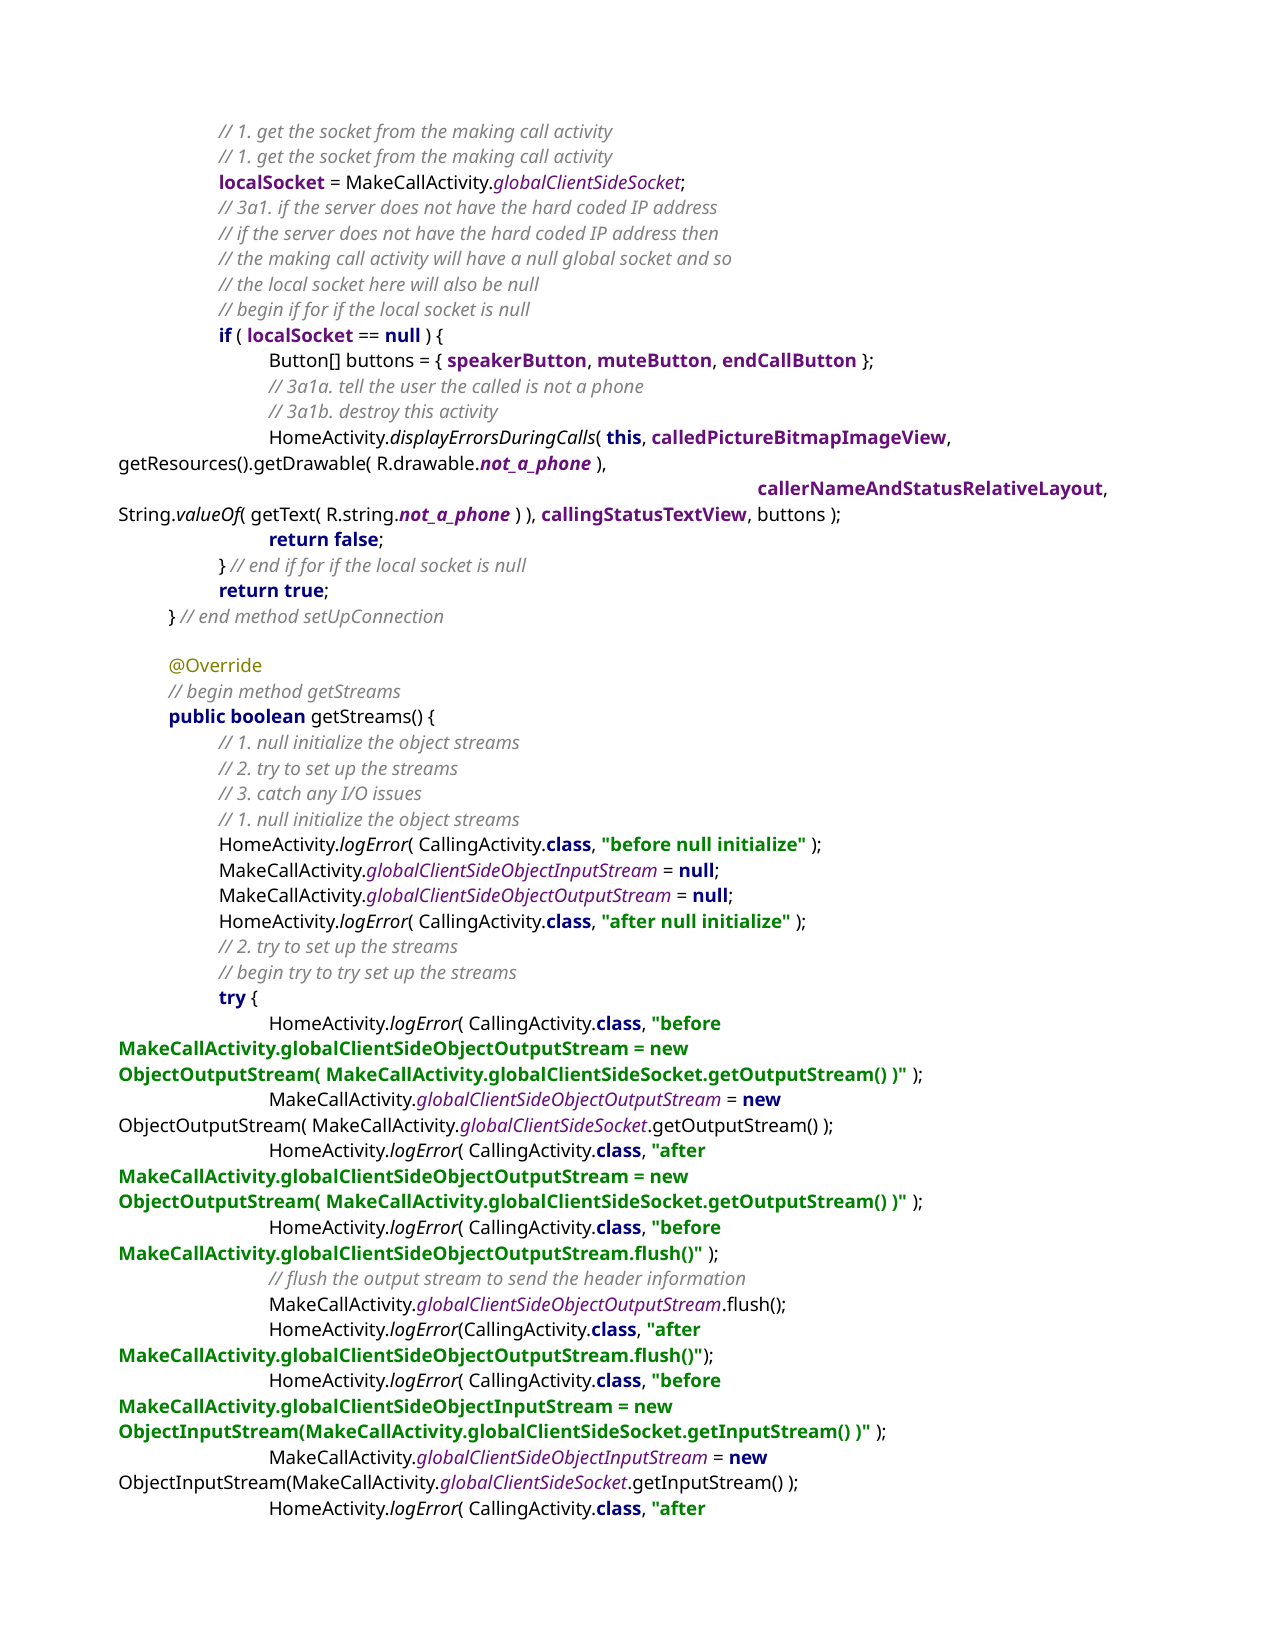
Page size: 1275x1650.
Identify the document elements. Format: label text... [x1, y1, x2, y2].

text // 1. null initialize the object streams [118, 806, 1157, 831]
text HomeActivity.logError( CallingActivity.class, "after MakeCallActivity.globalClientSideObjectOutputStream = new ObjectOutputStream( MakeCallActivity.globalClientSideSocket.getOutputStream() )" ); [118, 1138, 1157, 1214]
text MakeCallActivity.globalClientSideObjectOutputStream = null; [118, 882, 1157, 908]
text // 1. get the socket from the making call activity [118, 118, 1157, 144]
text Button[] buttons = { speakerButton, muteButton, endCallButton }; [118, 348, 1157, 373]
text // 3a1a. tell the user the called is not a phone [118, 373, 1157, 399]
text MakeCallActivity.globalClientSideObjectOutputStream = new ObjectOutputStream( MakeCallActivity.globalClientSideSocket.getOutputStream() ); [118, 1087, 1157, 1138]
text } // end method setUpConnection [118, 603, 1157, 628]
text localSocket = MakeCallActivity.globalClientSideSocket; [118, 169, 1157, 195]
text // begin try to try set up the streams [118, 959, 1157, 984]
text HomeActivity.displayErrorsDuringCalls( this, calledPictureBitmapImageView, getResources().getDrawable( R.drawable.not_a_phone ), [118, 424, 1157, 475]
text // 3a1b. destroy this activity [118, 399, 1157, 424]
text MakeCallActivity.globalClientSideObjectOutputStream.flush(); [118, 1291, 1157, 1316]
text } // end if for if the local socket is null [118, 552, 1157, 577]
text @Override [118, 653, 1157, 678]
text HomeActivity.logError( CallingActivity.class, "after null initialize" ); [118, 908, 1157, 933]
text // the local socket here will also be null [118, 271, 1157, 297]
text HomeActivity.logError( CallingActivity.class, "before null initialize" ); [118, 831, 1157, 857]
text // 1. null initialize the object streams [118, 729, 1157, 755]
text // flush the output stream to send the header information [118, 1265, 1157, 1291]
text // the making call activity will have a null global socket and so [118, 246, 1157, 271]
text HomeActivity.logError( CallingActivity.class, "before MakeCallActivity.globalClientSideObjectOutputStream = new ObjectOutputStream( MakeCallActivity.globalClientSideSocket.getOutputStream() )" ); [118, 1010, 1157, 1087]
text public boolean getStreams() { [118, 704, 1157, 729]
text callerNameAndStatusRelativeLayout, String.valueOf( getText( R.string.not_a_phone ) ), callingStatusTextView, buttons ); [118, 475, 1157, 526]
text // 1. get the socket from the making call activity [118, 144, 1157, 169]
text // begin if for if the local socket is null [118, 297, 1157, 322]
text HomeActivity.logError( CallingActivity.class, "before MakeCallActivity.globalClientSideObjectInputStream = new ObjectInputStream(MakeCallActivity.globalClientSideSocket.getInputStream() )" ); [118, 1367, 1157, 1444]
text // 2. try to set up the streams [118, 933, 1157, 959]
text HomeActivity.logError( CallingActivity.class, "before MakeCallActivity.globalClientSideObjectOutputStream.flush()" ); [118, 1214, 1157, 1265]
text // 3. catch any I/O issues [118, 780, 1157, 806]
text if ( localSocket == null ) { [118, 322, 1157, 348]
text HomeActivity.logError( CallingActivity.class, "after [118, 1495, 1157, 1521]
text // begin method getStreams [118, 678, 1157, 704]
text return false; [118, 526, 1157, 552]
text MakeCallActivity.globalClientSideObjectInputStream = new ObjectInputStream(MakeCallActivity.globalClientSideSocket.getInputStream() ); [118, 1444, 1157, 1495]
text // 2. try to set up the streams [118, 755, 1157, 780]
text // if the server does not have the hard coded IP address then [118, 220, 1157, 246]
text // 3a1. if the server does not have the hard coded IP address [118, 195, 1157, 220]
text return true; [118, 577, 1157, 603]
text MakeCallActivity.globalClientSideObjectInputStream = null; [118, 857, 1157, 882]
text HomeActivity.logError(CallingActivity.class, "after MakeCallActivity.globalClientSideObjectOutputStream.flush()"); [118, 1316, 1157, 1367]
text try { [118, 984, 1157, 1010]
